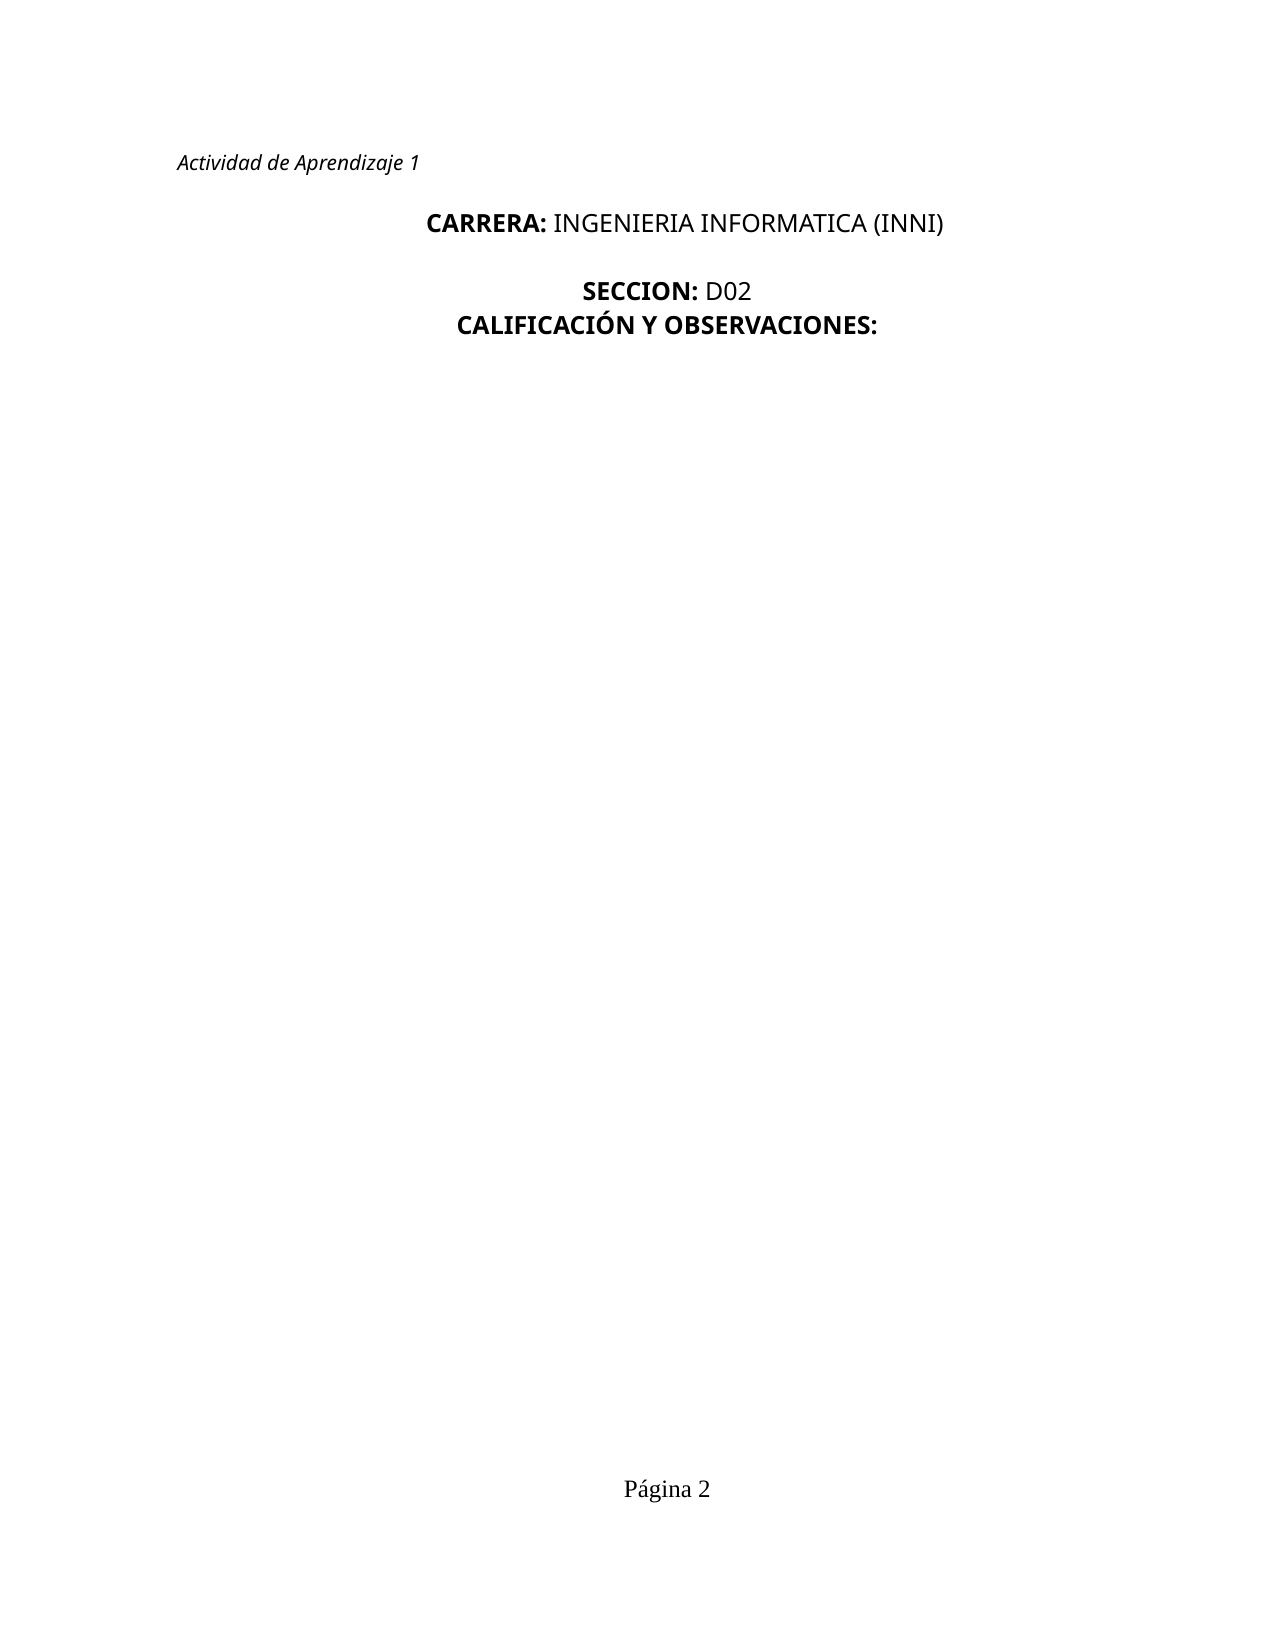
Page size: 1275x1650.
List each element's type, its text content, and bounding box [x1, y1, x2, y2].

text CARRERA: INGENIERIA INFORMATICA (INNI) [177, 206, 1157, 239]
text SECCION: D02 CALIFICACIÓN Y OBSERVACIONES: [177, 239, 1157, 342]
